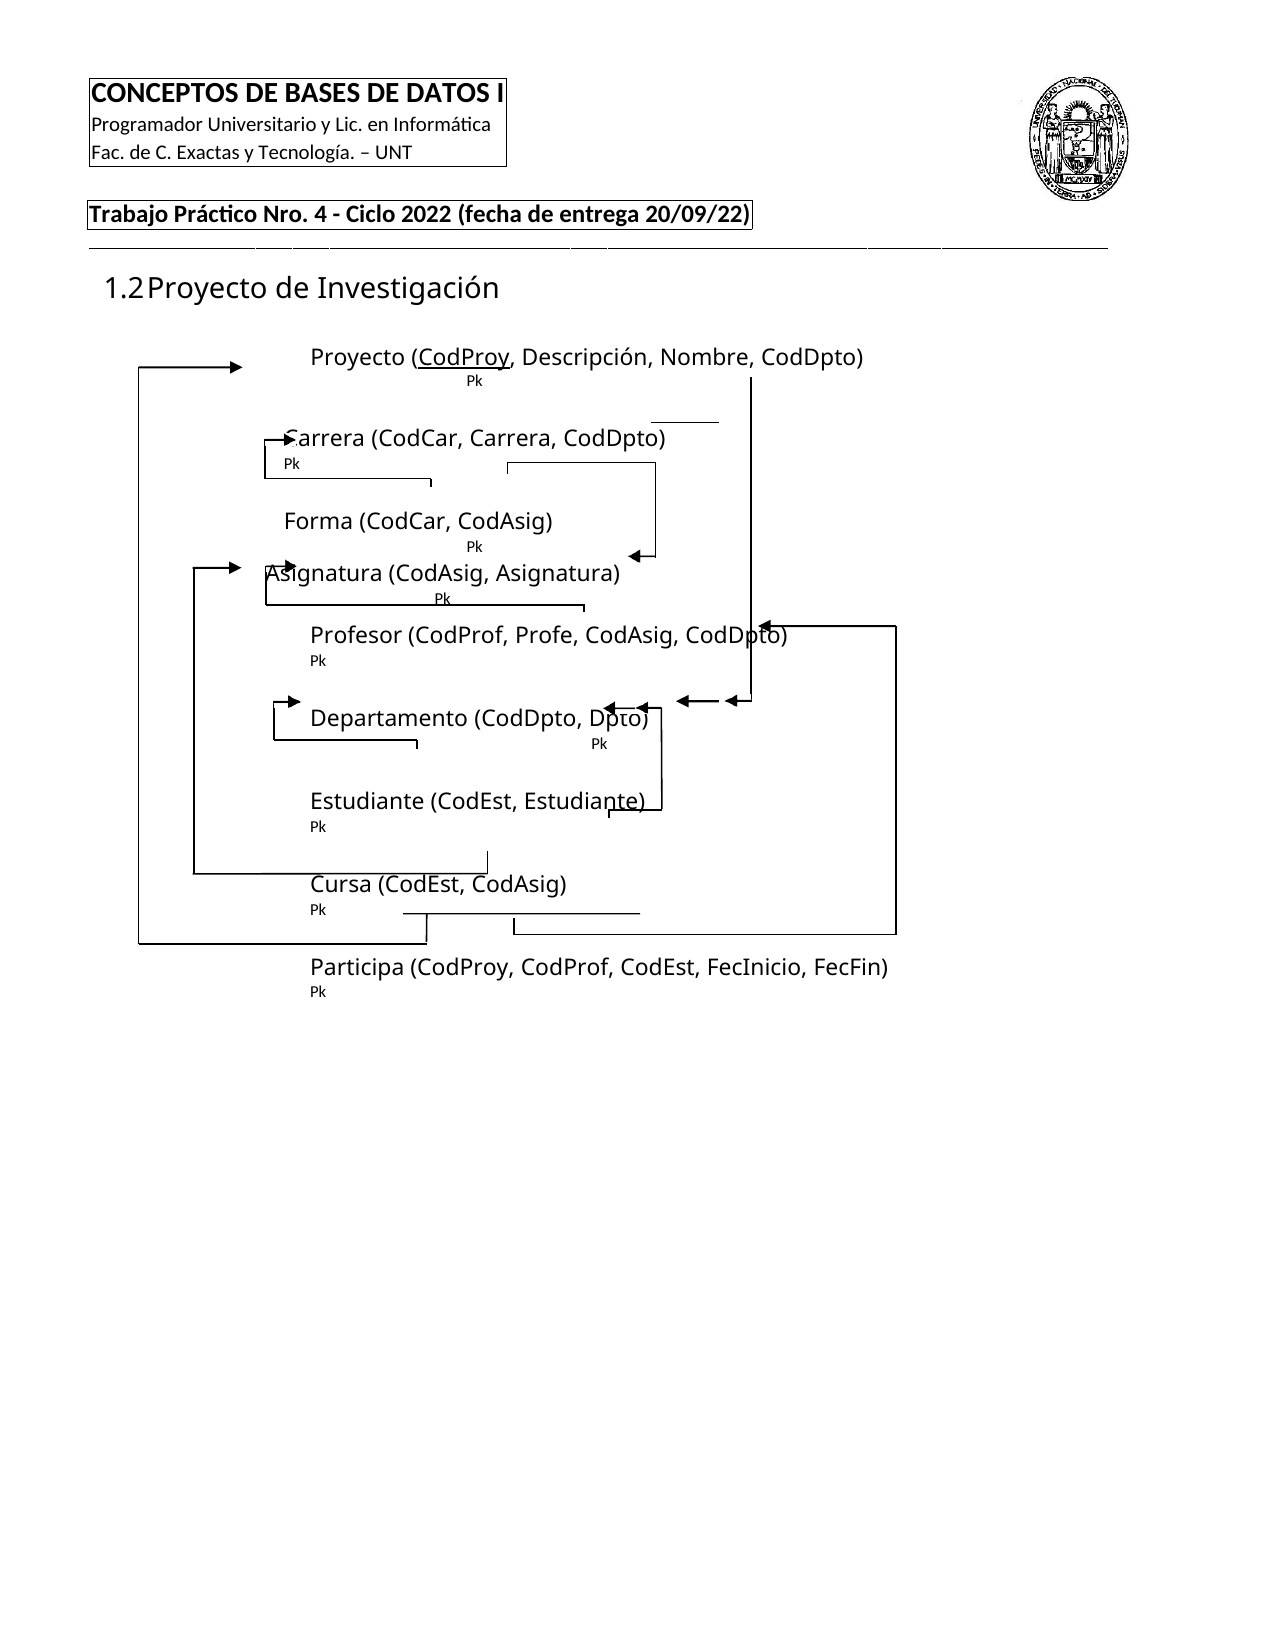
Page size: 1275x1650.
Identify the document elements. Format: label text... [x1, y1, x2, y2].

subtitle Proyecto de Investigación [103, 267, 1198, 307]
picture [265, 433, 296, 446]
text Proyecto (CodProy, Descripción, Nombre, CodDpto) [310, 341, 1198, 372]
picture [273, 695, 301, 708]
picture [724, 694, 752, 707]
picture [266, 559, 297, 573]
picture [627, 549, 655, 563]
picture [1017, 77, 1129, 201]
picture [602, 701, 661, 715]
